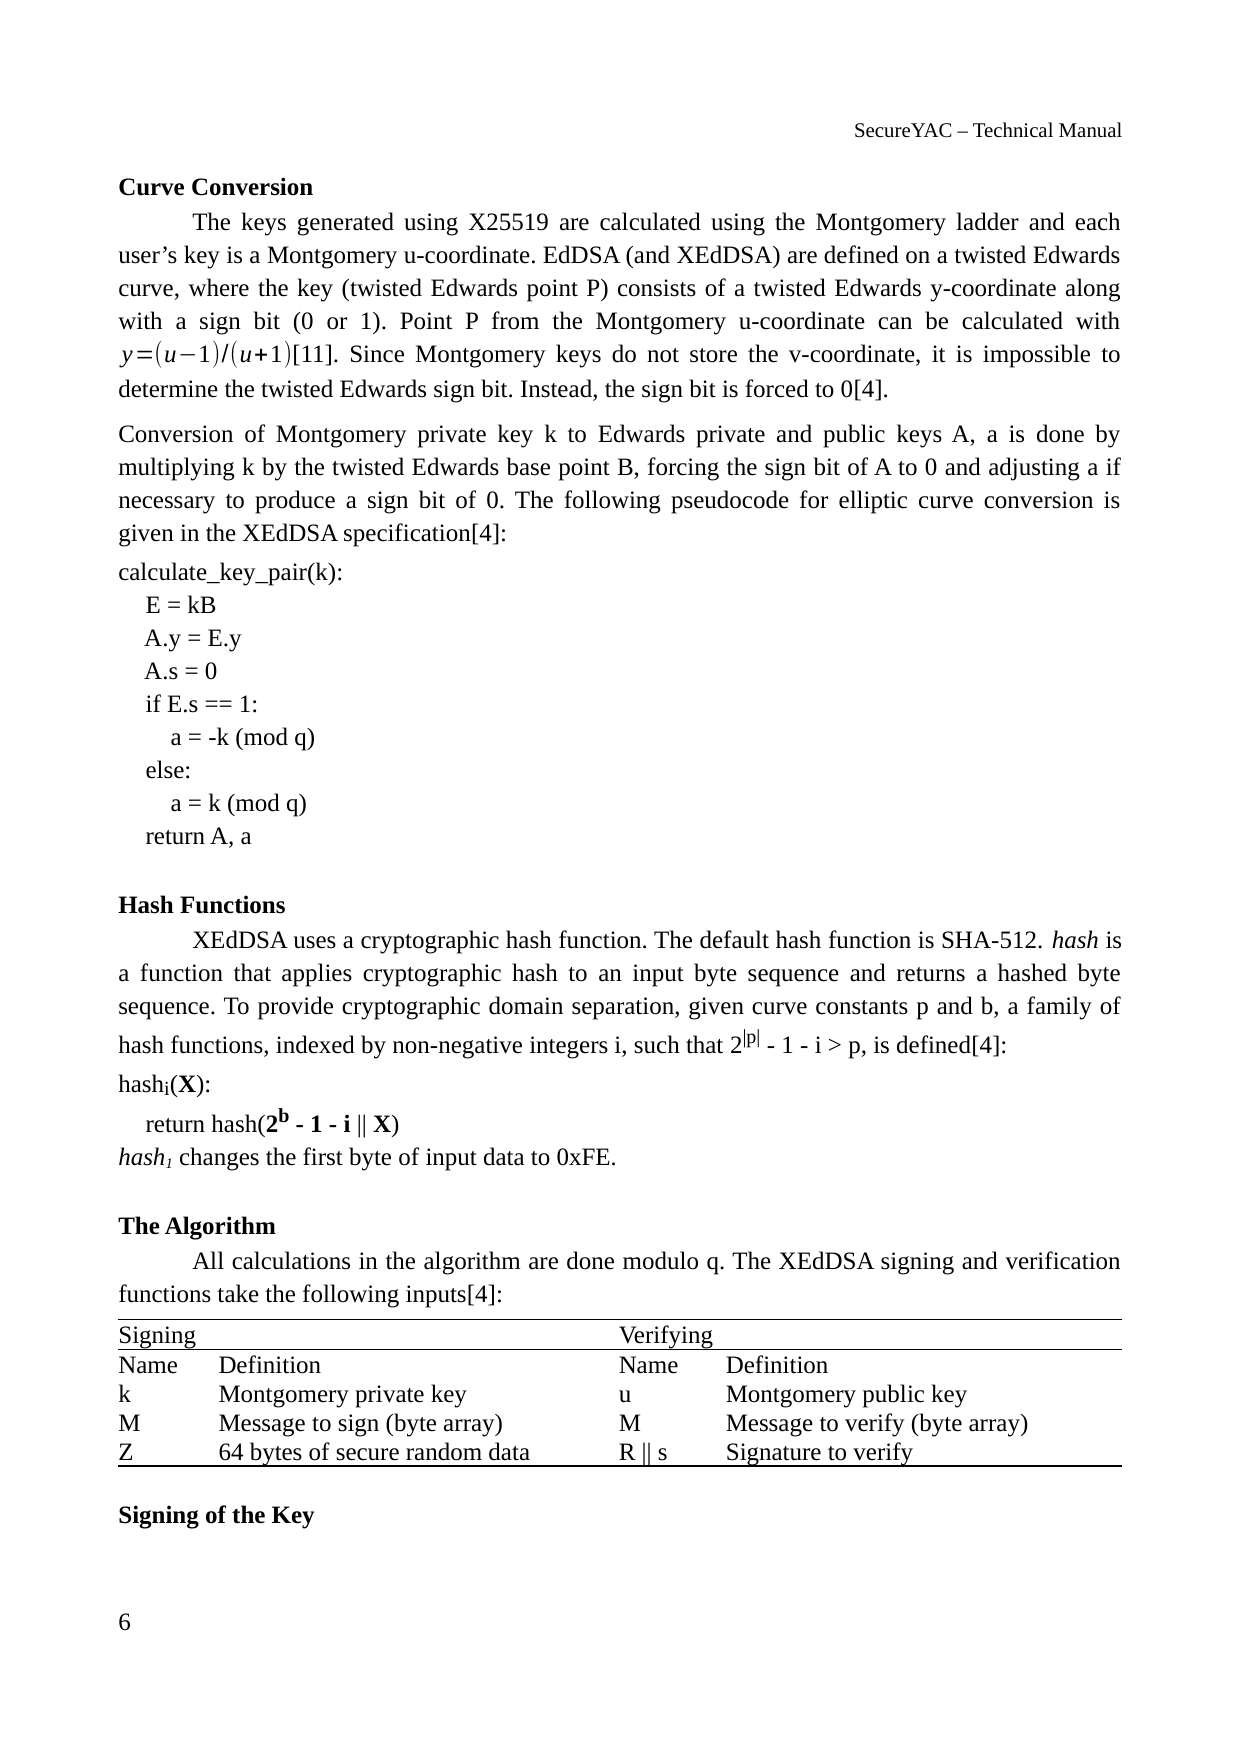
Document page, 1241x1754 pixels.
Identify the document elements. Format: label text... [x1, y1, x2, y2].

text return hash(2b - 1 - i || X) [118, 1104, 1122, 1137]
text Signing of the Key [118, 1500, 1122, 1529]
table_cell Definition [726, 1350, 1122, 1379]
text The keys generated using X25519 are calculated using the Montgomery ladder and each user’s key is a Montgomery u-coordinate. EdDSA (and XEdDSA) are defined on a twisted Edwards curve, where the key (twisted Edwards point P) consists of a twisted Edwards y-coordinate along with a sign bit (0 or 1). Point P from the Montgomery u-coordinate can be calculated with [11]. Since Montgomery keys do not store the v-coordinate, it is impossible to determine the twisted Edwards sign bit. Instead, the sign bit is forced to 0[4]. [118, 207, 1122, 403]
text XEdDSA uses a cryptographic hash function. The default hash function is SHA-512. hash is a function that applies cryptographic hash to an input byte sequence and returns a hashed byte sequence. To provide cryptographic domain separation, given curve constants p and b, a family of hash functions, indexed by non-negative integers i, such that 2|p| - 1 - i > p, is defined[4]: [118, 925, 1122, 1058]
text A.s = 0 [118, 656, 1122, 685]
text hashi(X): [118, 1069, 1122, 1099]
text a = k (mod q) [118, 788, 1122, 817]
table_cell Montgomery private key [218, 1379, 618, 1408]
text hash1 changes the first byte of input data to 0xFE. [118, 1142, 1122, 1171]
table_header Signing [118, 1320, 618, 1349]
table_cell k [118, 1379, 218, 1408]
text E = kB [118, 590, 1122, 619]
table_cell M [118, 1408, 218, 1437]
table_cell Z [118, 1437, 218, 1465]
table_cell Message to verify (byte array) [726, 1408, 1122, 1437]
subtitle Curve Conversion [118, 172, 1122, 200]
table_cell u [619, 1379, 726, 1408]
subtitle The Algorithm [118, 1211, 1122, 1240]
table_cell R || s [619, 1437, 726, 1465]
table_header Verifying [619, 1320, 1122, 1349]
text return A, a [118, 821, 1122, 850]
text All calculations in the algorithm are done modulo q. The XEdDSA signing and verification functions take the following inputs[4]: [118, 1246, 1122, 1308]
table_cell Message to sign (byte array) [218, 1408, 618, 1437]
text else: [118, 755, 1122, 784]
table_cell 64 bytes of secure random data [218, 1437, 618, 1465]
table_cell Name [118, 1350, 218, 1379]
text a = -k (mod q) [118, 722, 1122, 751]
text A.y = E.y [118, 623, 1122, 652]
table_cell Name [619, 1350, 726, 1379]
text if E.s == 1: [118, 689, 1122, 718]
text calculate_key_pair(k): [118, 557, 1122, 586]
subtitle Hash Functions [118, 890, 1122, 918]
table_cell Definition [218, 1350, 618, 1379]
text Conversion of Montgomery private key k to Edwards private and public keys A, a is done by multiplying k by the twisted Edwards base point B, forcing the sign bit of A to 0 and adjusting a if necessary to produce a sign bit of 0. The following pseudocode for elliptic curve conversion is given in the XEdDSA specification[4]: [118, 419, 1122, 547]
table_cell Signature to verify [726, 1437, 1122, 1465]
table_cell M [619, 1408, 726, 1437]
table_cell Montgomery public key [726, 1379, 1122, 1408]
